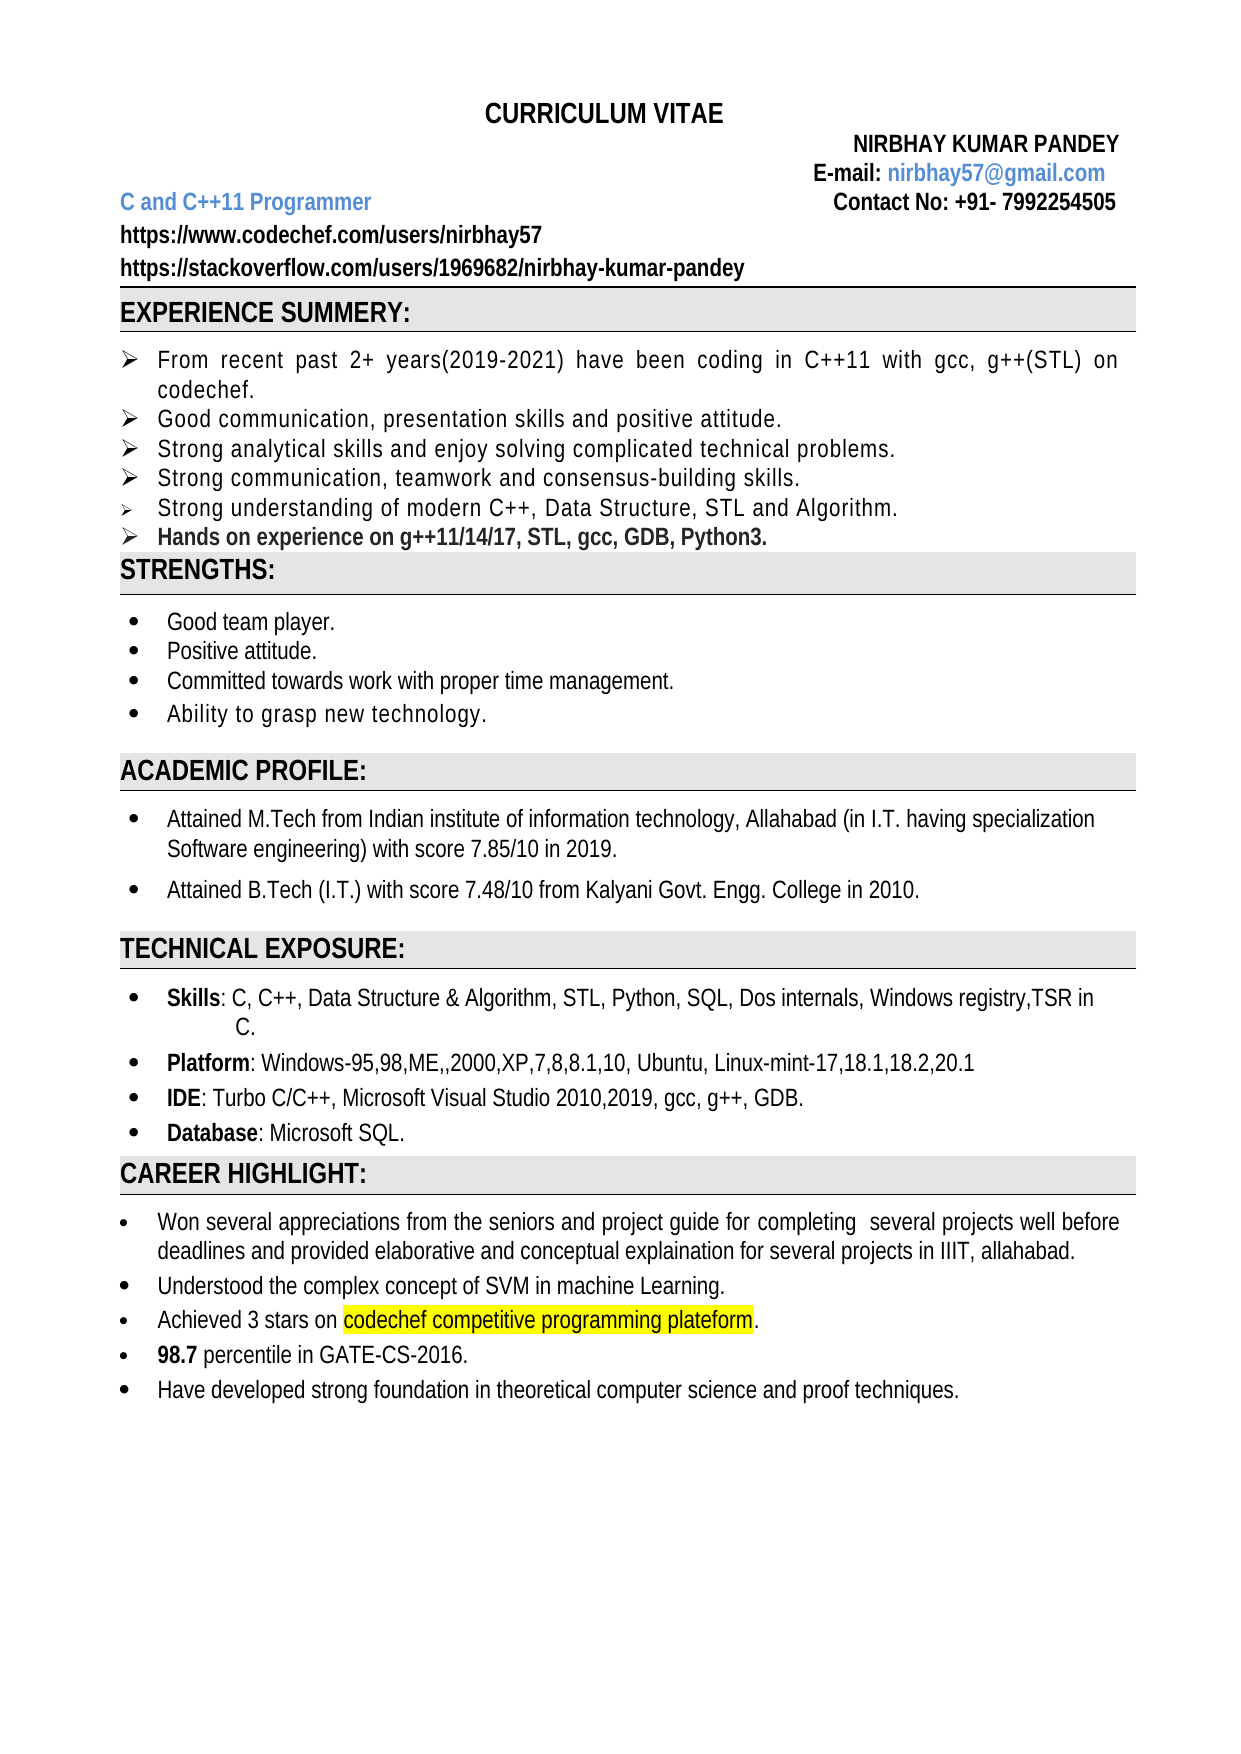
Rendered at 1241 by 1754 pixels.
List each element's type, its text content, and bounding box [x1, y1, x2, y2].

list Hands on experience on g++11/14/17, STL, gcc, GDB, Python3. [120, 521, 1120, 551]
text https://stackoverflow.com/users/1969682/nirbhay-kumar-pandey [120, 253, 1120, 281]
list Strong understanding of modern C++, Data Structure, STL and Algorithm. [120, 492, 1120, 521]
text EXPERIENCE SUMMERY: [120, 288, 1136, 331]
list IDE: Turbo C/C++, Microsoft Visual Studio 2010,2019, gcc, g++, GDB. [129, 1082, 1120, 1112]
list Strong analytical skills and enjoy solving complicated technical problems. [120, 433, 1120, 462]
text https://www.codechef.com/users/nirbhay57 [120, 220, 1120, 248]
text ACADEMIC PROFILE: [120, 753, 1136, 790]
list Achieved 3 stars on codechef competitive programming plateform. [120, 1305, 1120, 1334]
list Committed towards work with proper time management. [129, 665, 1120, 694]
list Have developed strong foundation in theoretical computer science and proof techniques. [120, 1374, 1120, 1403]
text TECHNICAL EXPOSURE: [120, 931, 1136, 968]
list 98.7 percentile in GATE-CS-2016. [120, 1340, 1120, 1369]
text NIRBHAY KUMAR PANDEY E-mail: nirbhay57@gmail.com [720, 129, 1120, 187]
text STRENGTHS: [120, 552, 1136, 594]
text C and C++11 Programmer Contact No: +91- 7992254505 [120, 187, 1120, 215]
list Won several appreciations from the seniors and project guide for completing several projects well before deadlines and provided elaborative and conceptual explaination for several projects in IIIT, allahabad. [120, 1207, 1120, 1265]
list Understood the complex concept of SVM in machine Learning. [120, 1271, 1120, 1299]
list From recent past 2+ years(2019-2021) have been coding in C++11 with gcc, g++(STL) on codechef. [120, 344, 1120, 403]
list Database: Microsoft SQL. [129, 1118, 1120, 1147]
list Platform: Windows-95,98,ME,,2000,XP,7,8,8.1,10, Ubuntu, Linux-mint-17,18.1,18.2,20.1 [129, 1047, 1120, 1076]
list Good communication, presentation skills and positive attitude. [120, 403, 1120, 433]
text CURRICULUM VITAE [120, 96, 1120, 129]
list Attained B.Tech (I.T.) with score 7.48/10 from Kalyani Govt. Engg. College in 2010. [129, 875, 1120, 904]
list Positive attitude. [129, 636, 1120, 665]
list Good team player. [129, 607, 1120, 636]
list Ability to grasp new technology. [129, 699, 1120, 728]
list Attained M.Tech from Indian institute of information technology, Allahabad (in I.T. having specialization Software engineering) with score 7.85/10 in 2019. [129, 804, 1120, 863]
list Skills: C, C++, Data Structure & Algorithm, STL, Python, SQL, Dos internals, Windows registry,TSR in [129, 982, 1120, 1012]
text CAREER HIGHLIGHT: [120, 1156, 1136, 1194]
list Strong communication, teamwork and consensus-building skills. [120, 462, 1120, 492]
list C. [129, 1012, 1120, 1041]
